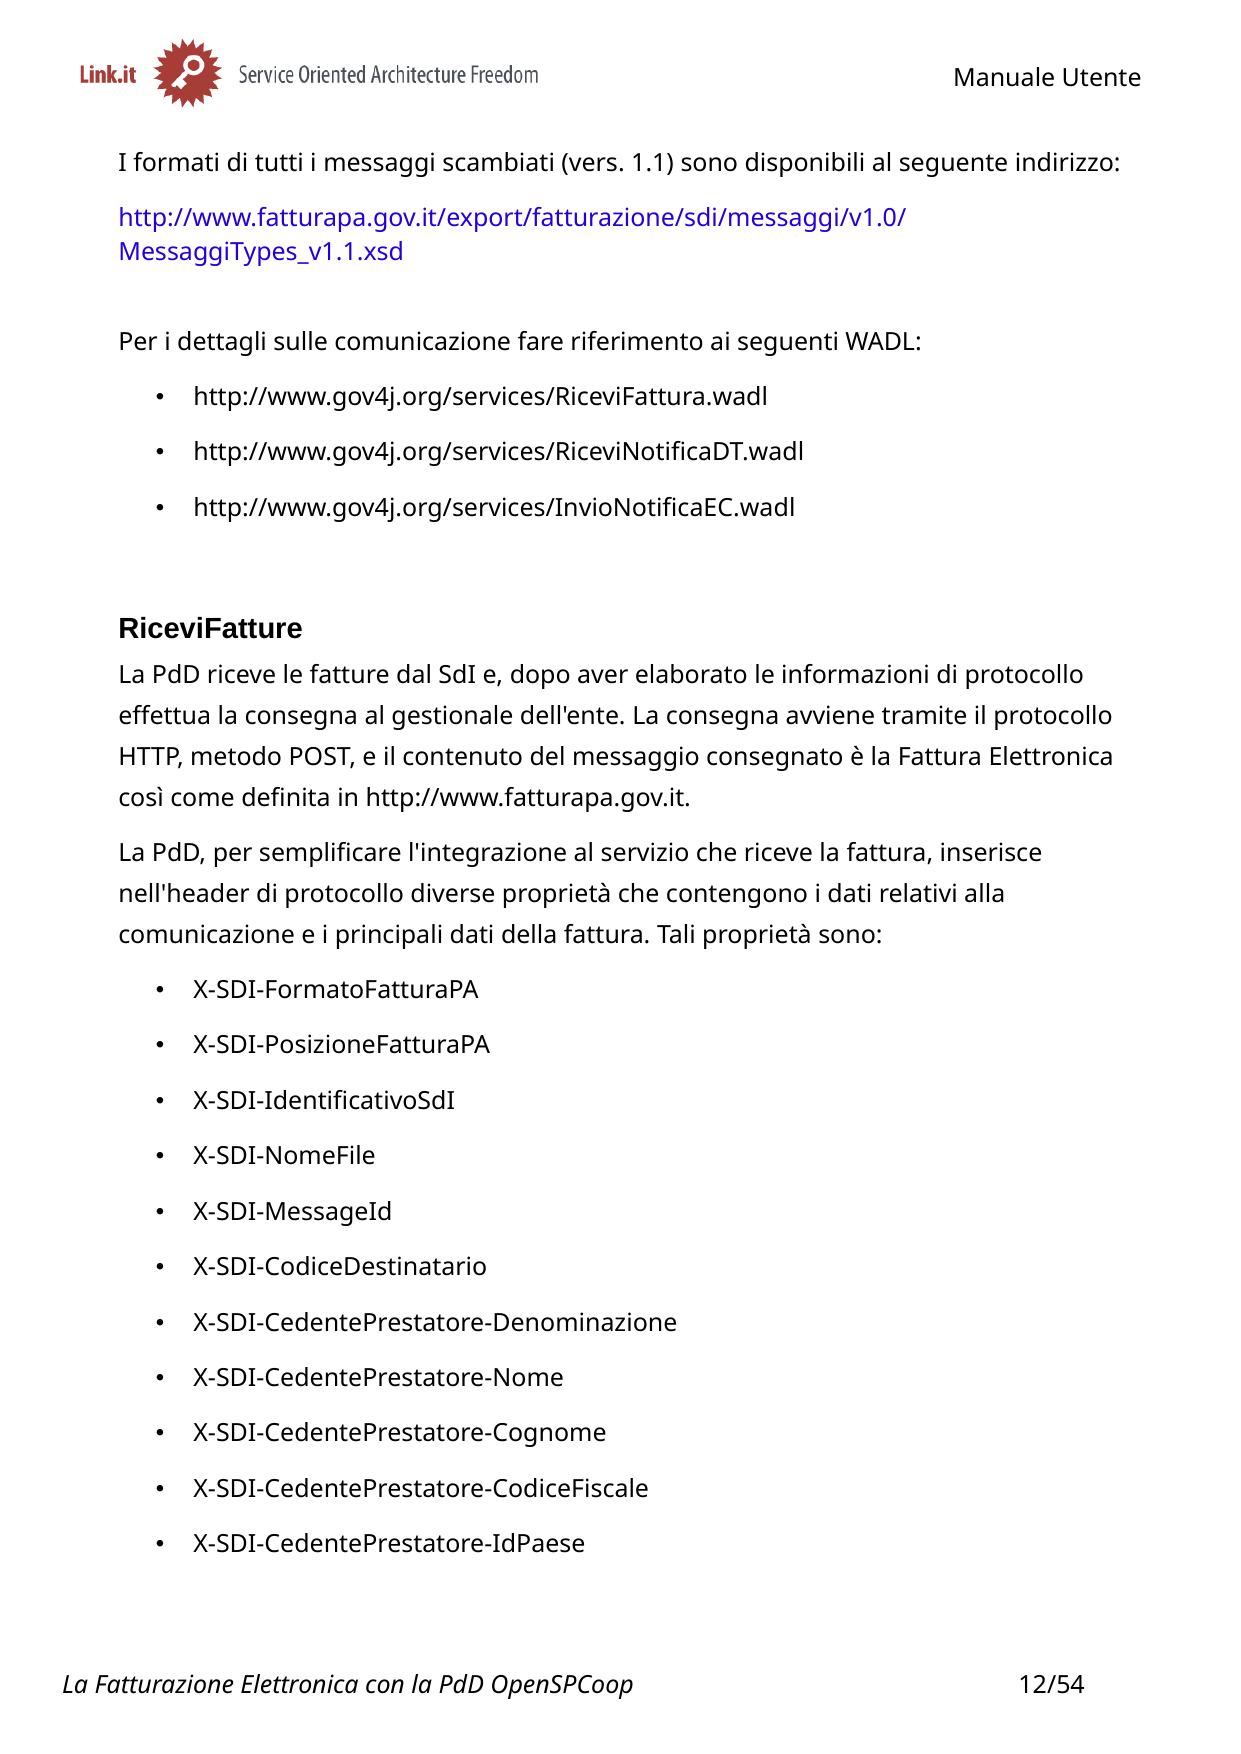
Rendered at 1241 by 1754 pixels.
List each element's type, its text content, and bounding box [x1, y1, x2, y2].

list X-SDI-CodiceDestinatario [156, 1249, 1122, 1283]
list X-SDI-NomeFile [156, 1138, 1122, 1172]
text http://www.fatturapa.gov.it/export/fatturazione/sdi/messaggi/v1.0/MessaggiTypes_v1.1.xsd [118, 200, 1122, 268]
text Per i dettagli sulle comunicazione fare riferimento ai seguenti WADL: [118, 323, 1122, 357]
list X-SDI-FormatoFatturaPA [156, 972, 1122, 1006]
list X-SDI-IdentificativoSdI [156, 1083, 1122, 1117]
list http://www.gov4j.org/services/RiceviFattura.wadl [156, 379, 1122, 413]
text I formati di tutti i messaggi scambiati (vers. 1.1) sono disponibili al seguente indirizzo: [118, 144, 1122, 178]
list X-SDI-CedentePrestatore-Cognome [156, 1415, 1122, 1449]
list X-SDI-CedentePrestatore-Nome [156, 1360, 1122, 1394]
list X-SDI-PosizioneFatturaPA [156, 1027, 1122, 1061]
text La PdD riceve le fatture dal SdI e, dopo aver elaborato le informazioni di protocollo effettua la consegna al gestionale dell'ente. La consegna avviene tramite il protocollo HTTP, metodo POST, e il contenuto del messaggio consegnato è la Fattura Elettronica così come definita in http://www.fatturapa.gov.it. [118, 657, 1122, 813]
list X-SDI-CedentePrestatore-Denominazione [156, 1304, 1122, 1338]
subtitle RiceviFatture [118, 611, 1122, 644]
text La PdD, per semplificare l'integrazione al servizio che riceve la fattura, inserisce nell'header di protocollo diverse proprietà che contengono i dati relativi alla comunicazione e i principali dati della fattura. Tali proprietà sono: [118, 835, 1122, 950]
picture [1, 33, 602, 113]
list X-SDI-CedentePrestatore-IdPaese [156, 1526, 1122, 1560]
list X-SDI-MessageId [156, 1193, 1122, 1227]
list X-SDI-CedentePrestatore-CodiceFiscale [156, 1471, 1122, 1504]
list http://www.gov4j.org/services/RiceviNotificaDT.wadl [156, 434, 1122, 468]
list http://www.gov4j.org/services/InvioNotificaEC.wadl [156, 489, 1122, 523]
